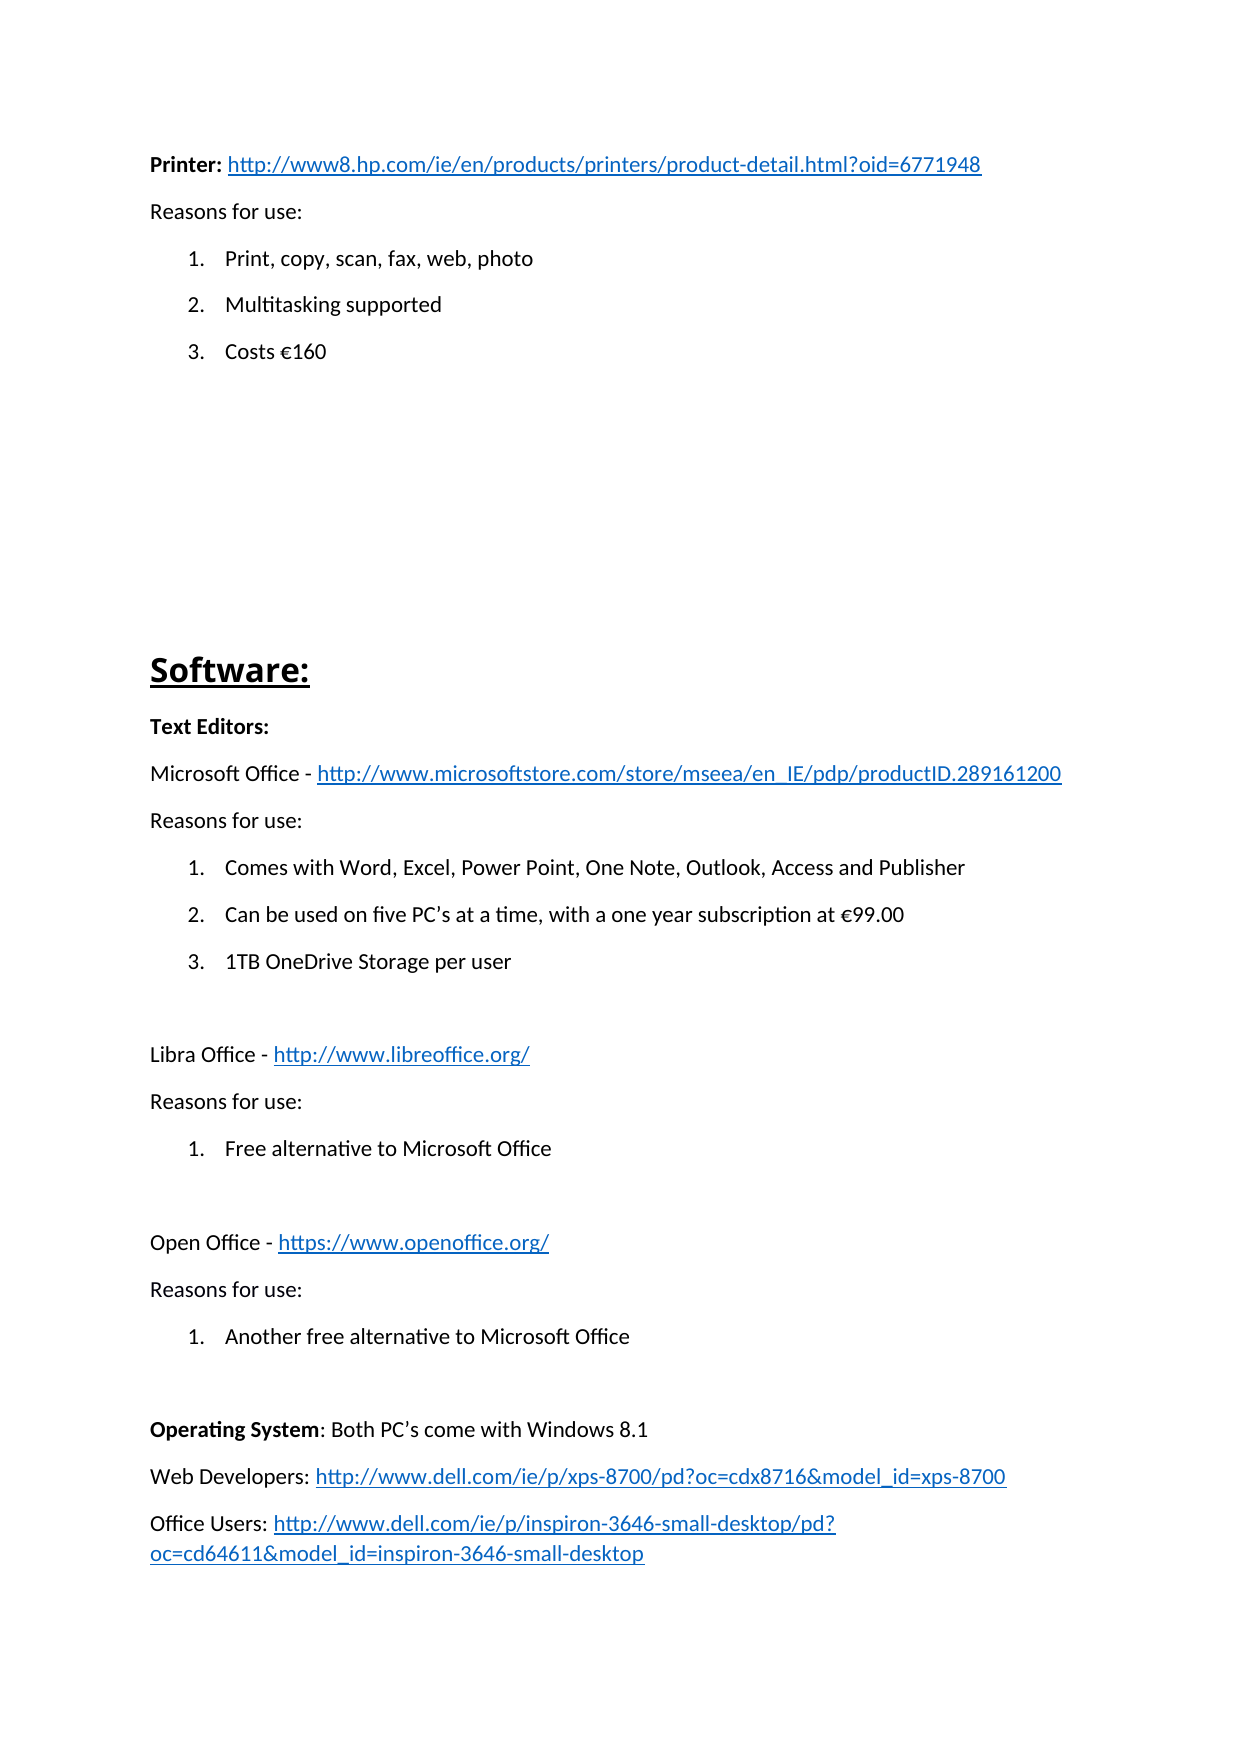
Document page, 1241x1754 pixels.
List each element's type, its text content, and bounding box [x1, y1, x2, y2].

list Can be used on five PC’s at a time, with a one year subscription at €99.00 [187, 900, 1090, 928]
text Microsoft Office - http://www.microsoftstore.com/store/mseea/en_IE/pdp/productID.289161200 [150, 759, 1090, 787]
list Print, copy, scan, fax, web, photo [187, 244, 1090, 272]
text Reasons for use: [150, 806, 1090, 834]
text Office Users: http://www.dell.com/ie/p/inspiron-3646-small-desktop/pd?oc=cd64611&model_id=inspiron-3646-small-desktop [150, 1509, 1090, 1568]
text Text Editors: [150, 712, 1090, 741]
list Free alternative to Microsoft Office [187, 1134, 1090, 1162]
list Costs €160 [187, 337, 1090, 366]
text Libra Office - http://www.libreoffice.org/ [150, 1041, 1090, 1069]
text Reasons for use: [150, 1275, 1090, 1303]
list Comes with Word, Excel, Power Point, One Note, Outlook, Access and Publisher [187, 853, 1090, 881]
text Printer: http://www8.hp.com/ie/en/products/printers/product-detail.html?oid=6771948 [150, 150, 1090, 178]
list Another free alternative to Microsoft Office [187, 1322, 1090, 1350]
text Reasons for use: [150, 197, 1090, 225]
text Software: [150, 647, 1090, 692]
text Web Developers: http://www.dell.com/ie/p/xps-8700/pd?oc=cdx8716&model_id=xps-8700 [150, 1462, 1090, 1491]
text Reasons for use: [150, 1087, 1090, 1116]
text Operating System: Both PC’s come with Windows 8.1 [150, 1416, 1090, 1444]
list 1TB OneDrive Storage per user [187, 947, 1090, 975]
list Multitasking supported [187, 291, 1090, 319]
text Open Office - https://www.openoffice.org/ [150, 1228, 1090, 1256]
